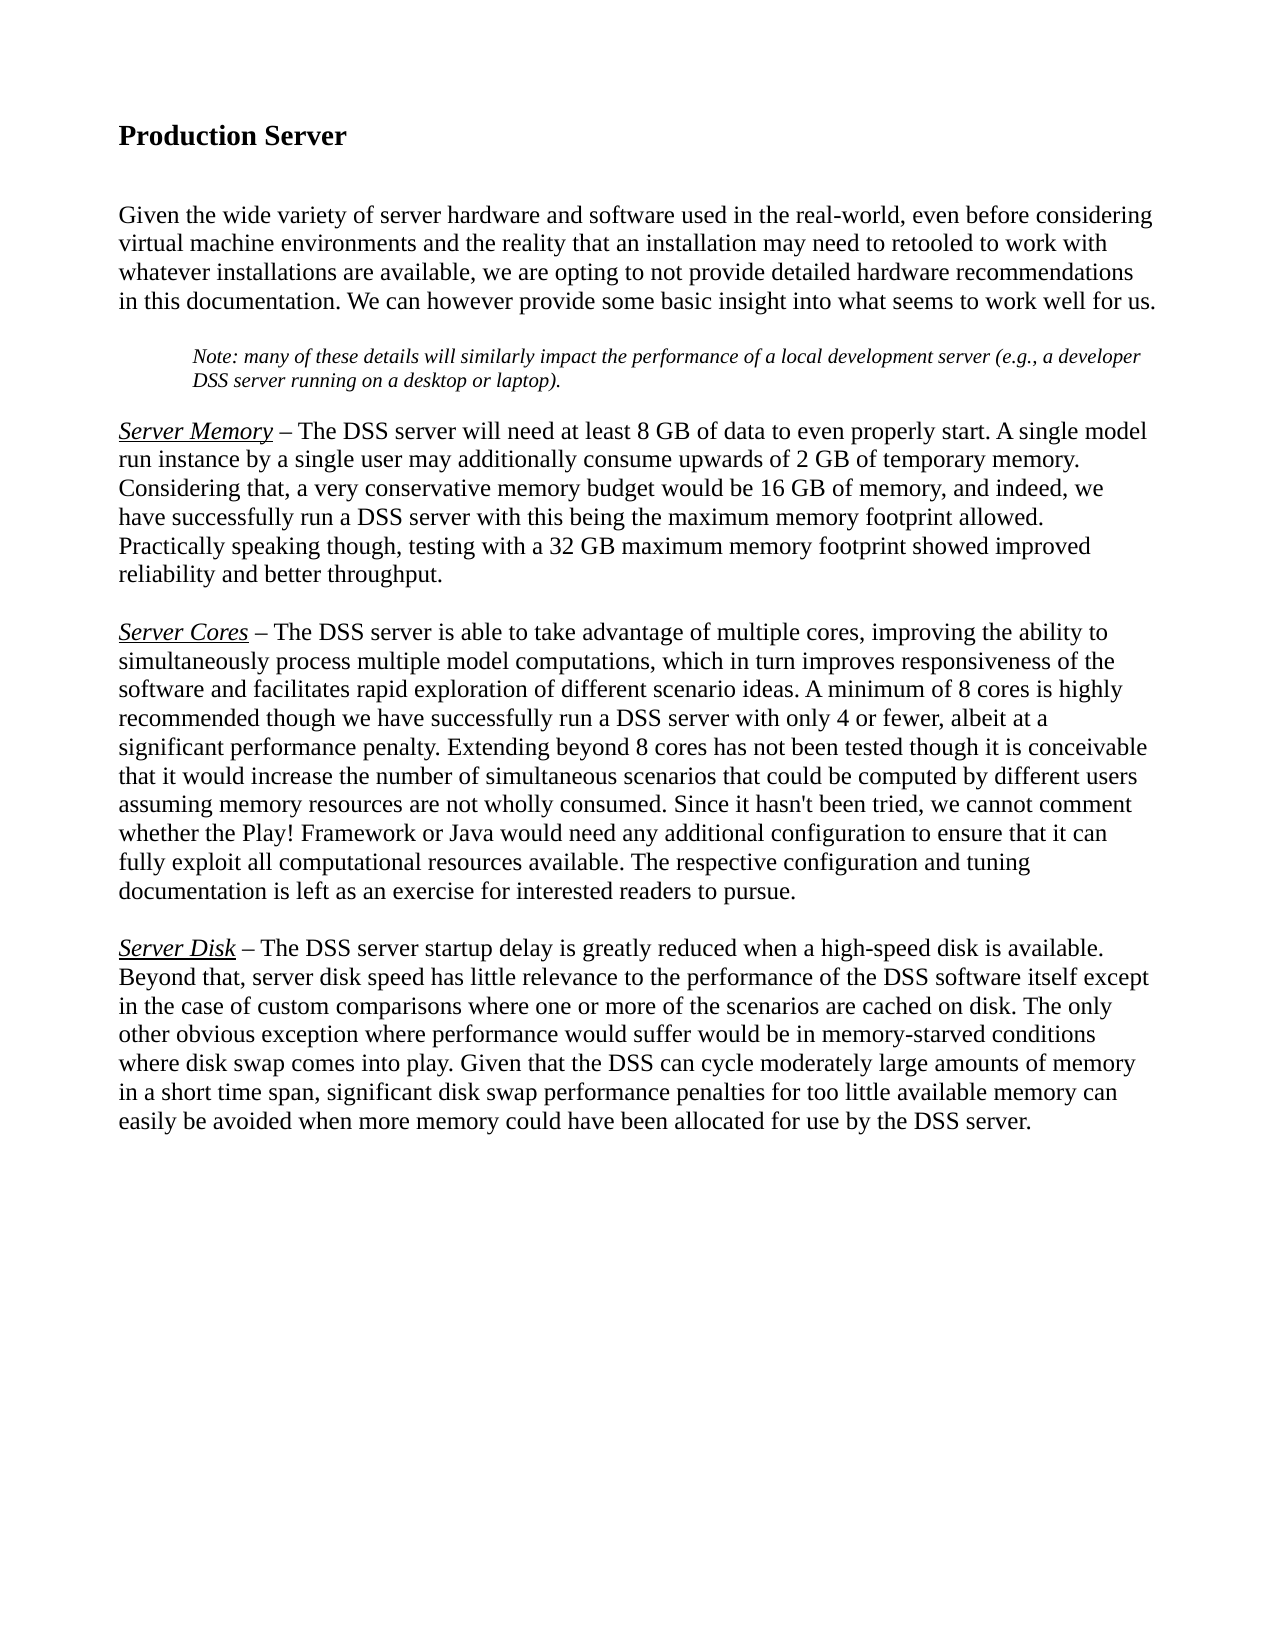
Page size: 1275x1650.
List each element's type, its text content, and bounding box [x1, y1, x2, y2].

text Production Server [118, 118, 1157, 152]
text Given the wide variety of server hardware and software used in the real-world, even before considering virtual machine environments and the reality that an installation may need to retooled to work with whatever installations are available, we are opting to not provide detailed hardware recommendations in this documentation. We can however provide some basic insight into what seems to work well for us. [118, 200, 1157, 315]
text Server Disk – The DSS server startup delay is greatly reduced when a high-speed disk is available. Beyond that, server disk speed has little relevance to the performance of the DSS software itself except in the case of custom comparisons where one or more of the scenarios are cached on disk. The only other obvious exception where performance would suffer would be in memory-starved conditions where disk swap comes into play. Given that the DSS can cycle moderately large amounts of memory in a short time span, significant disk swap performance penalties for too little available memory can easily be avoided when more memory could have been allocated for use by the DSS server. [118, 933, 1157, 1134]
text Server Cores – The DSS server is able to take advantage of multiple cores, improving the ability to simultaneously process multiple model computations, which in turn improves responsiveness of the software and facilitates rapid exploration of different scenario ideas. A minimum of 8 cores is highly recommended though we have successfully run a DSS server with only 4 or fewer, albeit at a significant performance penalty. Extending beyond 8 cores has not been tested though it is conceivable that it would increase the number of simultaneous scenarios that could be computed by different users assuming memory resources are not wholly consumed. Since it hasn't been tried, we cannot comment whether the Play! Framework or Java would need any additional configuration to ensure that it can fully exploit all computational resources available. The respective configuration and tuning documentation is left as an exercise for interested readers to pursue. [118, 617, 1157, 904]
text Server Memory – The DSS server will need at least 8 GB of data to even properly start. A single model run instance by a single user may additionally consume upwards of 2 GB of temporary memory. Considering that, a very conservative memory budget would be 16 GB of memory, and indeed, we have successfully run a DSS server with this being the maximum memory footprint allowed. Practically speaking though, testing with a 32 GB maximum memory footprint showed improved reliability and better throughput. [118, 416, 1157, 588]
text Note: many of these details will similarly impact the performance of a local development server (e.g., a developer DSS server running on a desktop or laptop). [192, 343, 1157, 392]
